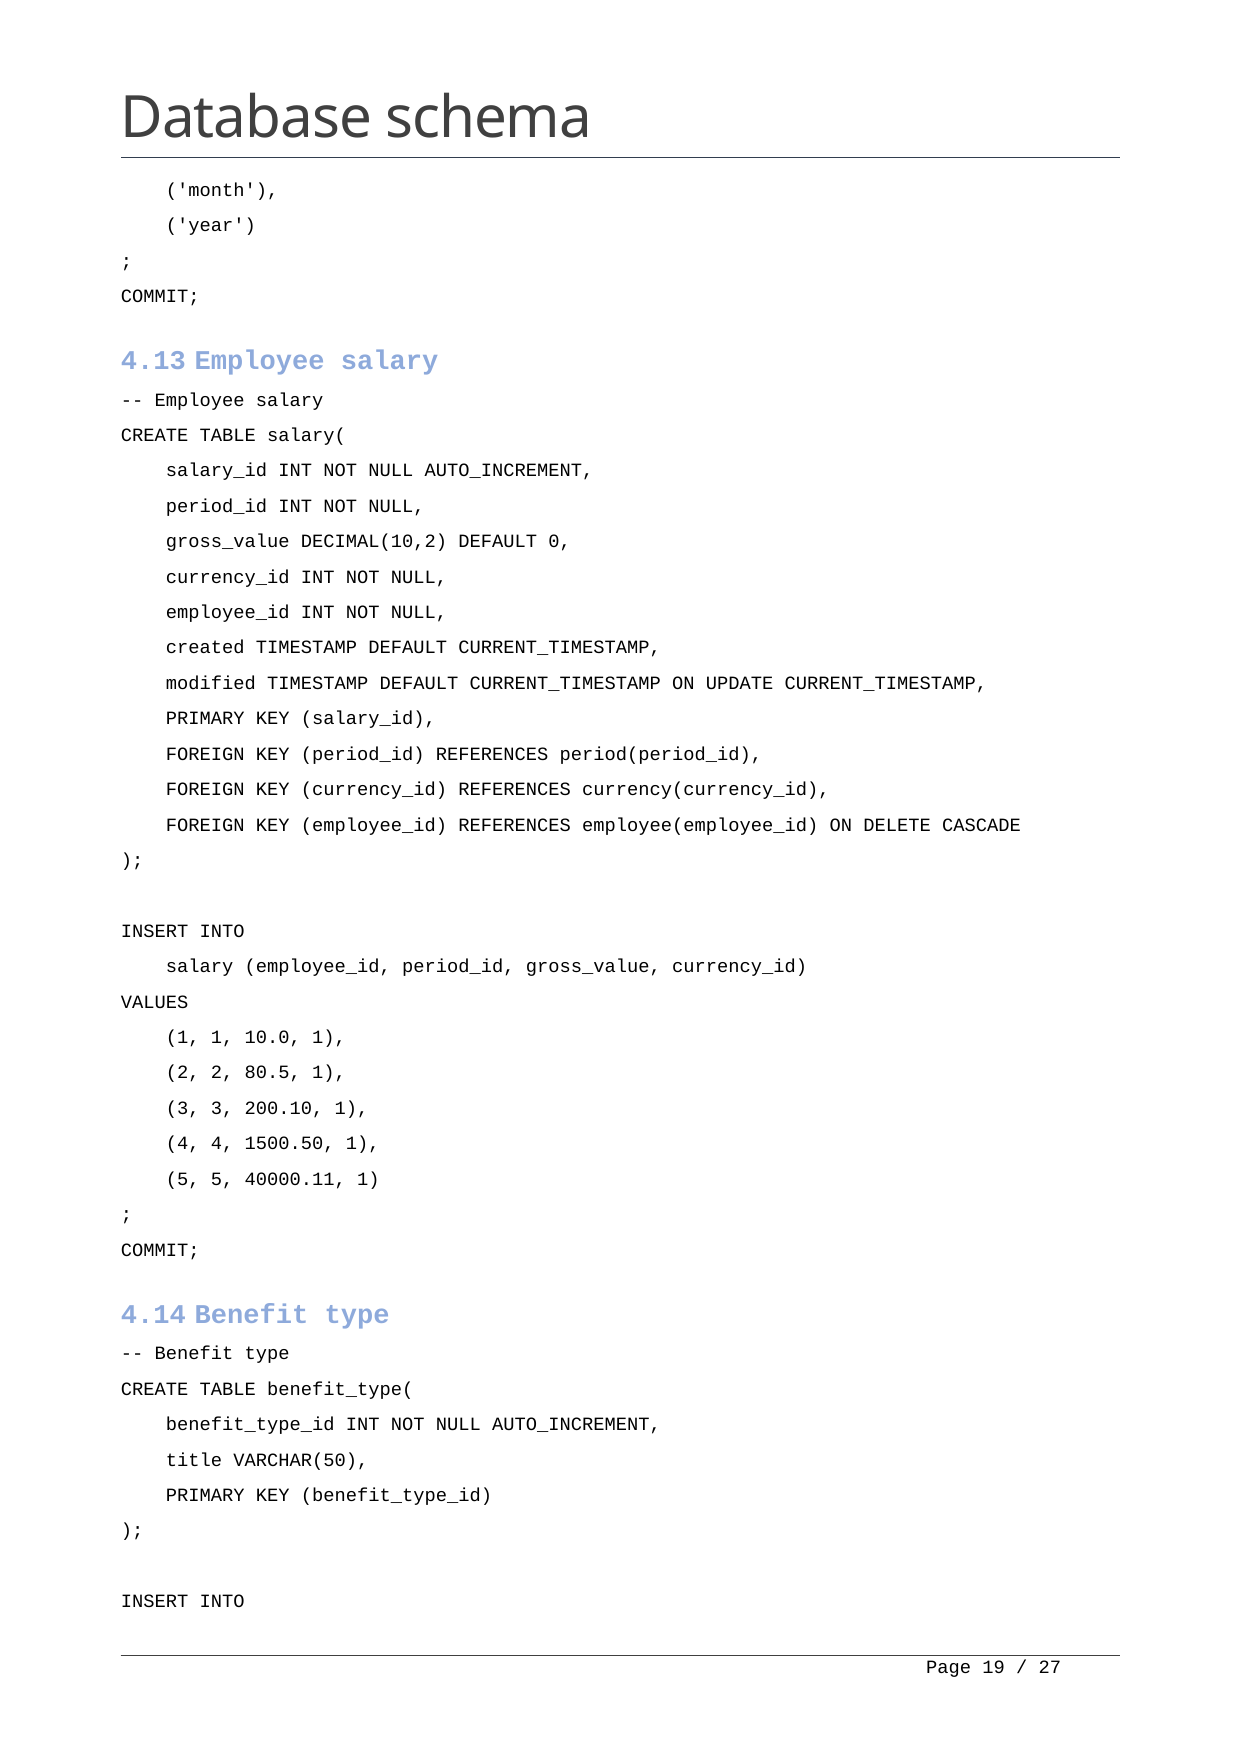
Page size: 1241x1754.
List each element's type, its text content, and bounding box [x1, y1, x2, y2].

text ; [121, 251, 1120, 273]
text ); [121, 1521, 1120, 1542]
text VALUES [121, 992, 1120, 1014]
text (4, 4, 1500.50, 1), [121, 1134, 1120, 1155]
subtitle Benefit type [121, 1301, 1120, 1332]
text FOREIGN KEY (period_id) REFERENCES period(period_id), [121, 744, 1120, 766]
text (1, 1, 10.0, 1), [121, 1028, 1120, 1049]
text ('month'), [121, 181, 1120, 202]
text benefit_type_id INT NOT NULL AUTO_INCREMENT, [121, 1415, 1120, 1436]
text COMMIT; [121, 287, 1120, 308]
text PRIMARY KEY (benefit_type_id) [121, 1486, 1120, 1507]
subtitle Employee salary [121, 347, 1120, 378]
text CREATE TABLE salary( [121, 426, 1120, 447]
text title VARCHAR(50), [121, 1450, 1120, 1472]
text FOREIGN KEY (currency_id) REFERENCES currency(currency_id), [121, 780, 1120, 801]
text INSERT INTO [121, 1592, 1120, 1613]
text period_id INT NOT NULL, [121, 497, 1120, 518]
text -- Employee salary [121, 390, 1120, 412]
text (2, 2, 80.5, 1), [121, 1063, 1120, 1084]
text ('year') [121, 216, 1120, 237]
text ); [121, 851, 1120, 872]
text FOREIGN KEY (employee_id) REFERENCES employee(employee_id) ON DELETE CASCADE [121, 815, 1120, 837]
text INSERT INTO [121, 922, 1120, 943]
text (5, 5, 40000.11, 1) [121, 1169, 1120, 1191]
text gross_value DECIMAL(10,2) DEFAULT 0, [121, 532, 1120, 553]
text COMMIT; [121, 1240, 1120, 1262]
text CREATE TABLE benefit_type( [121, 1379, 1120, 1401]
text currency_id INT NOT NULL, [121, 567, 1120, 589]
text modified TIMESTAMP DEFAULT CURRENT_TIMESTAMP ON UPDATE CURRENT_TIMESTAMP, [121, 674, 1120, 695]
text ; [121, 1205, 1120, 1226]
text (3, 3, 200.10, 1), [121, 1099, 1120, 1120]
text created TIMESTAMP DEFAULT CURRENT_TIMESTAMP, [121, 638, 1120, 659]
text -- Benefit type [121, 1344, 1120, 1365]
text salary_id INT NOT NULL AUTO_INCREMENT, [121, 461, 1120, 482]
text employee_id INT NOT NULL, [121, 603, 1120, 624]
text PRIMARY KEY (salary_id), [121, 709, 1120, 730]
text salary (employee_id, period_id, gross_value, currency_id) [121, 957, 1120, 978]
